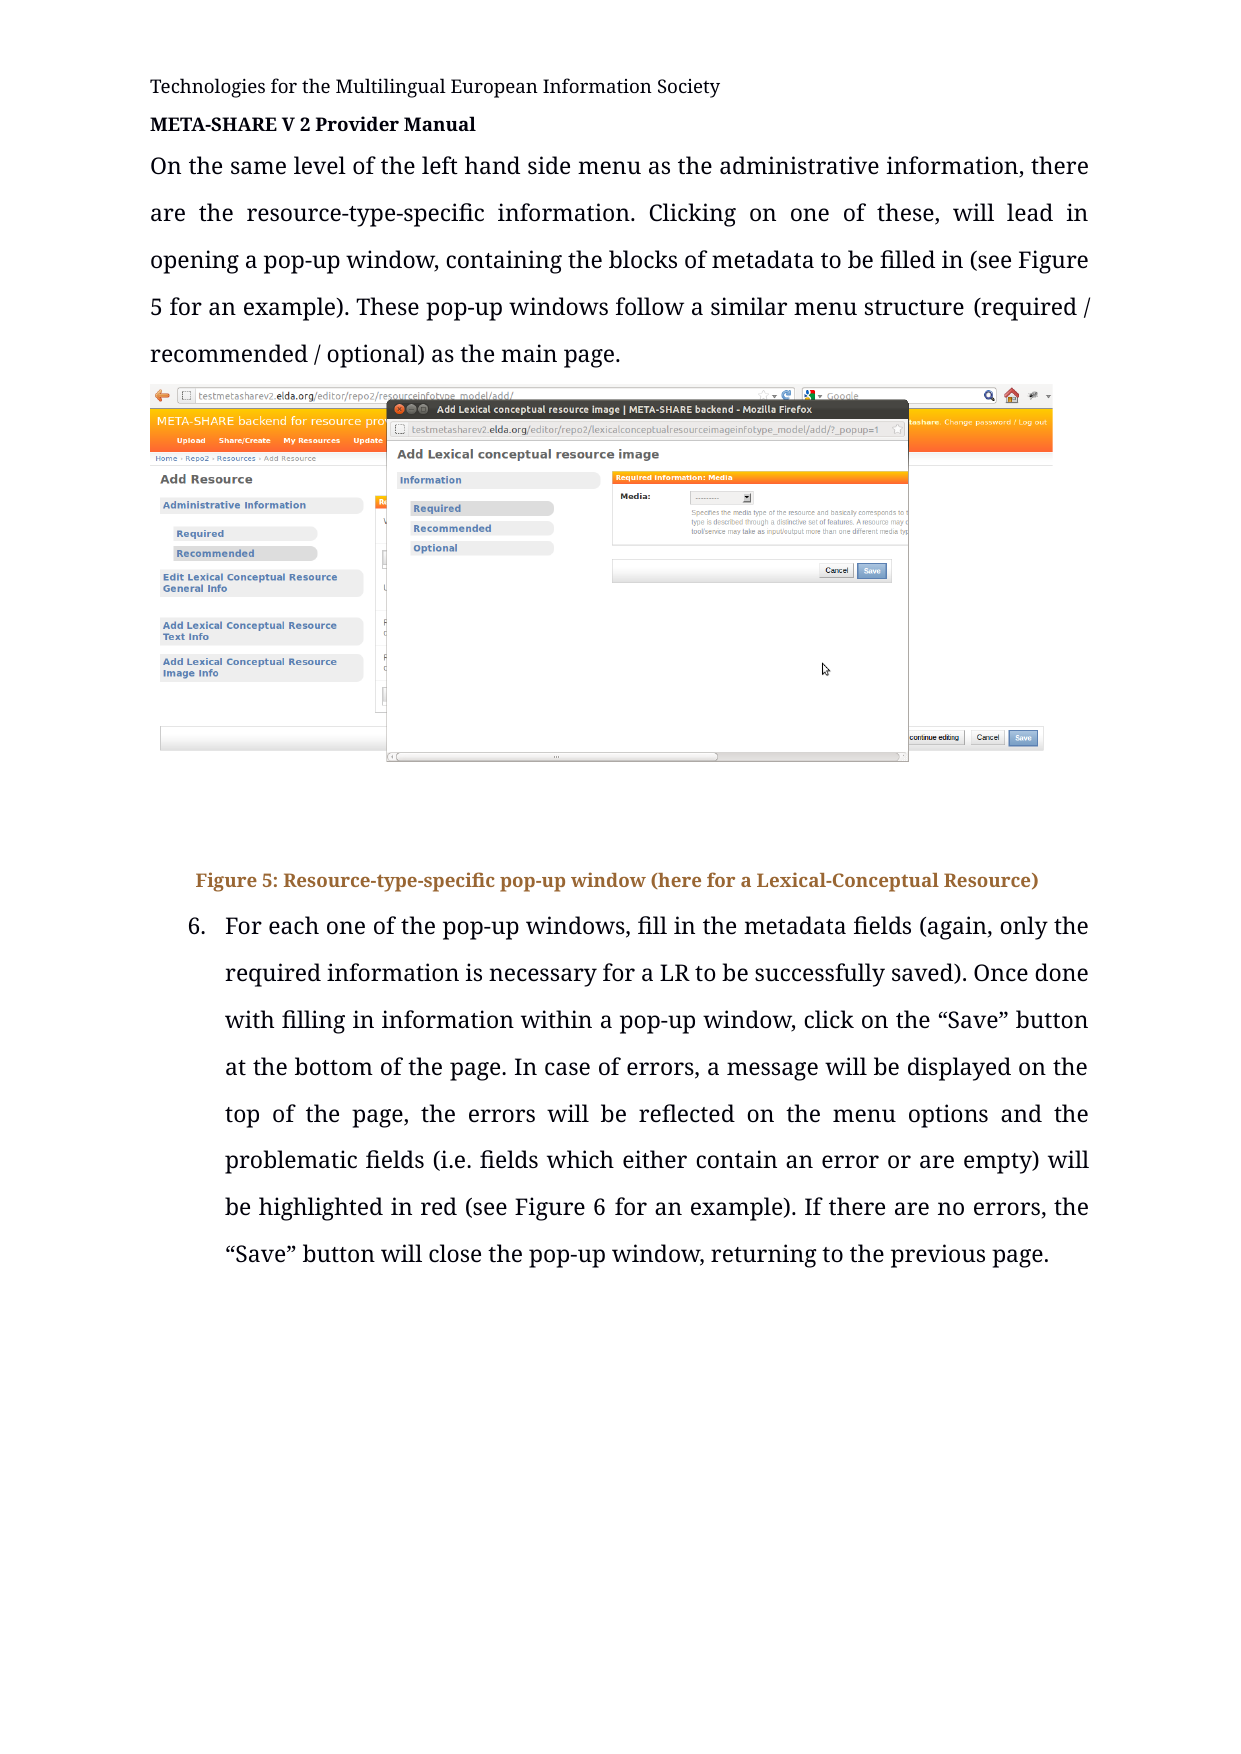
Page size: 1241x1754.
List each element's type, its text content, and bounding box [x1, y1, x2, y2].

picture [150, 384, 1053, 801]
list For each one of the pop-up windows, fill in the metadata fields (again, only the required information is necessary for a LR to be successfully saved). Once done with filling in information within a pop-up window, click on the “Save” button at the bottom of the page. In case of errors, a message will be displayed on the top of the page, the errors will be reflected on the menu options and the problematic fields (i.e. fields which either contain an error or are empty) will be highlighted in red (see Figure 6 for an example). If there are no errors, the “Save” button will close the pop-up window, returning to the previous page. [187, 910, 1090, 1269]
text Figure 5: Resource-type-specific pop-up window (here for a Lexical-Conceptual Resource) [150, 863, 1090, 894]
text On the same level of the left hand side menu as the administrative information, there are the resource-type-specific information. Clicking on one of these, will lead in opening a pop-up window, containing the blocks of metadata to be filled in (see Figure 5 for an example). These pop-up windows follow a similar menu structure (required / recommended / optional) as the main page. [150, 150, 1090, 369]
